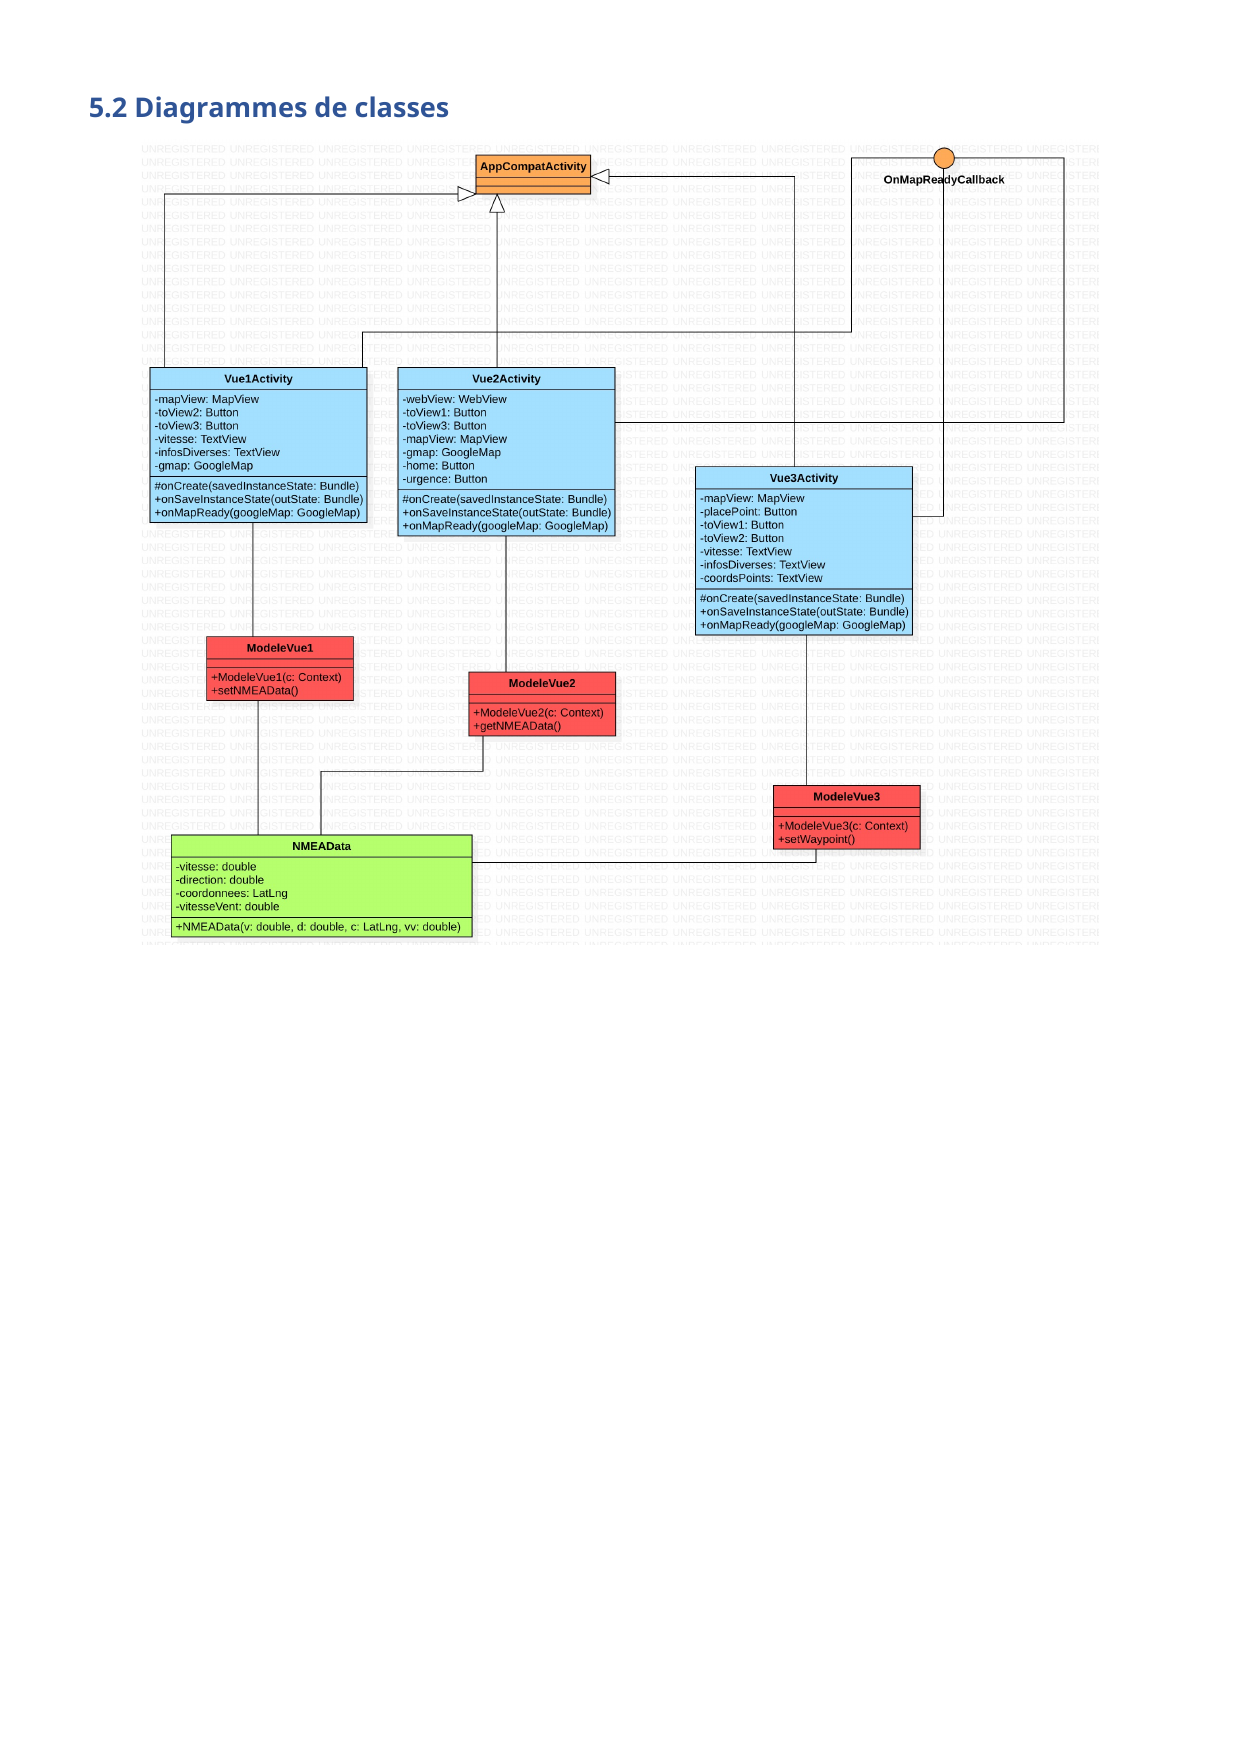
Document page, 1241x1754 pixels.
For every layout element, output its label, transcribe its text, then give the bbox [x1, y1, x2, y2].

picture [141, 139, 1099, 945]
subtitle 5.2 Diagrammes de classes [88, 88, 1152, 125]
